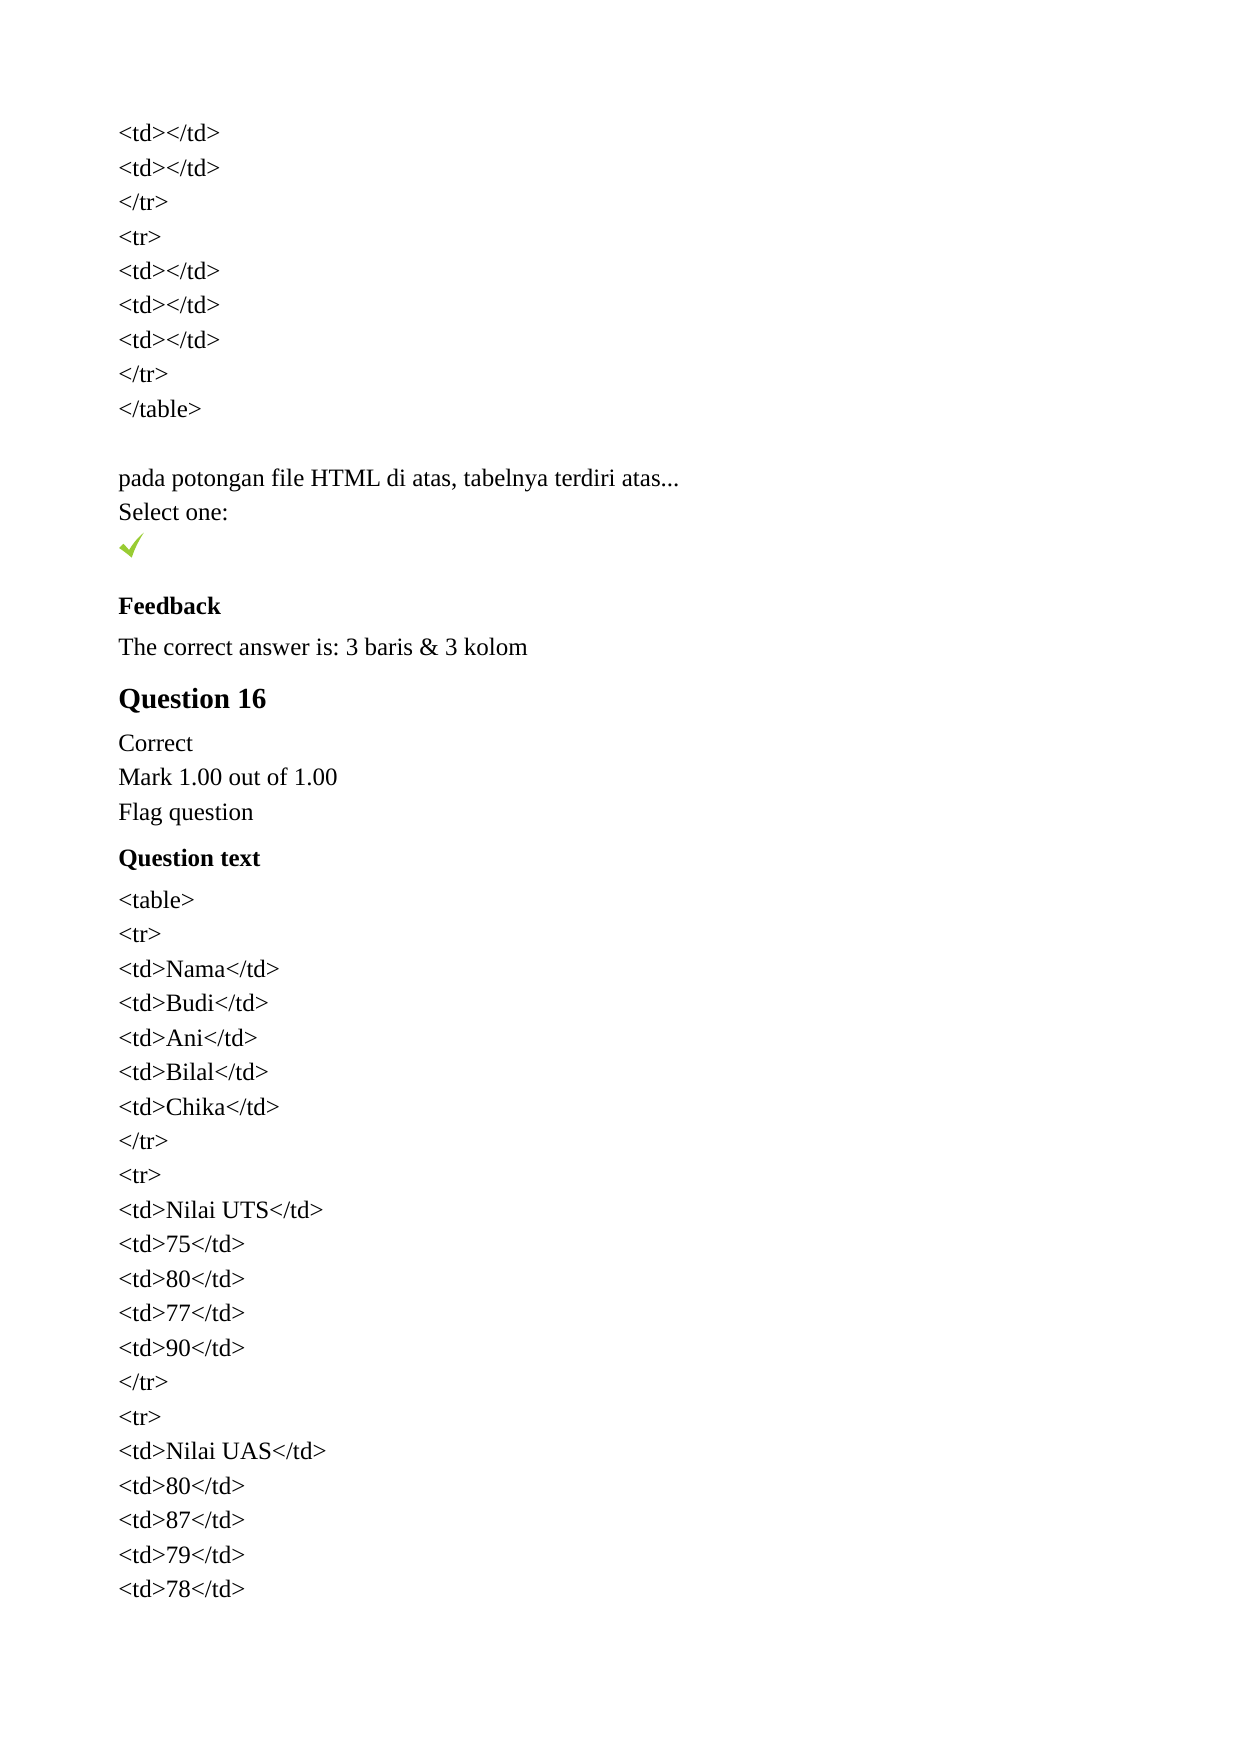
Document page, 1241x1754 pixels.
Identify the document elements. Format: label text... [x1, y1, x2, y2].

text Correct [118, 728, 1122, 756]
subtitle Question text [118, 843, 1122, 872]
text <td></td> <td></td> </tr> <tr> <td></td> <td></td> <td></td> </tr> </table> pada potongan file HTML di atas, tabelnya terdiri atas... [118, 118, 1122, 492]
text Flag question [118, 797, 1122, 825]
subtitle Feedback [118, 591, 1122, 620]
text <table> <tr> <td>Nama</td> <td>Budi</td> <td>Ani</td> <td>Bilal</td> <td>Chika</td> </tr> <tr> <td>Nilai UTS</td> <td>75</td> <td>80</td> <td>77</td> <td>90</td> </tr> <tr> <td>Nilai UAS</td> <td>80</td> <td>87</td> <td>79</td> <td>78</td> [118, 885, 1122, 1603]
text Mark 1.00 out of 1.00 [118, 762, 1122, 791]
subtitle Question 16 [118, 682, 1122, 715]
text Select one: [118, 497, 1122, 526]
text The correct answer is: 3 baris & 3 kolom [118, 632, 1122, 661]
